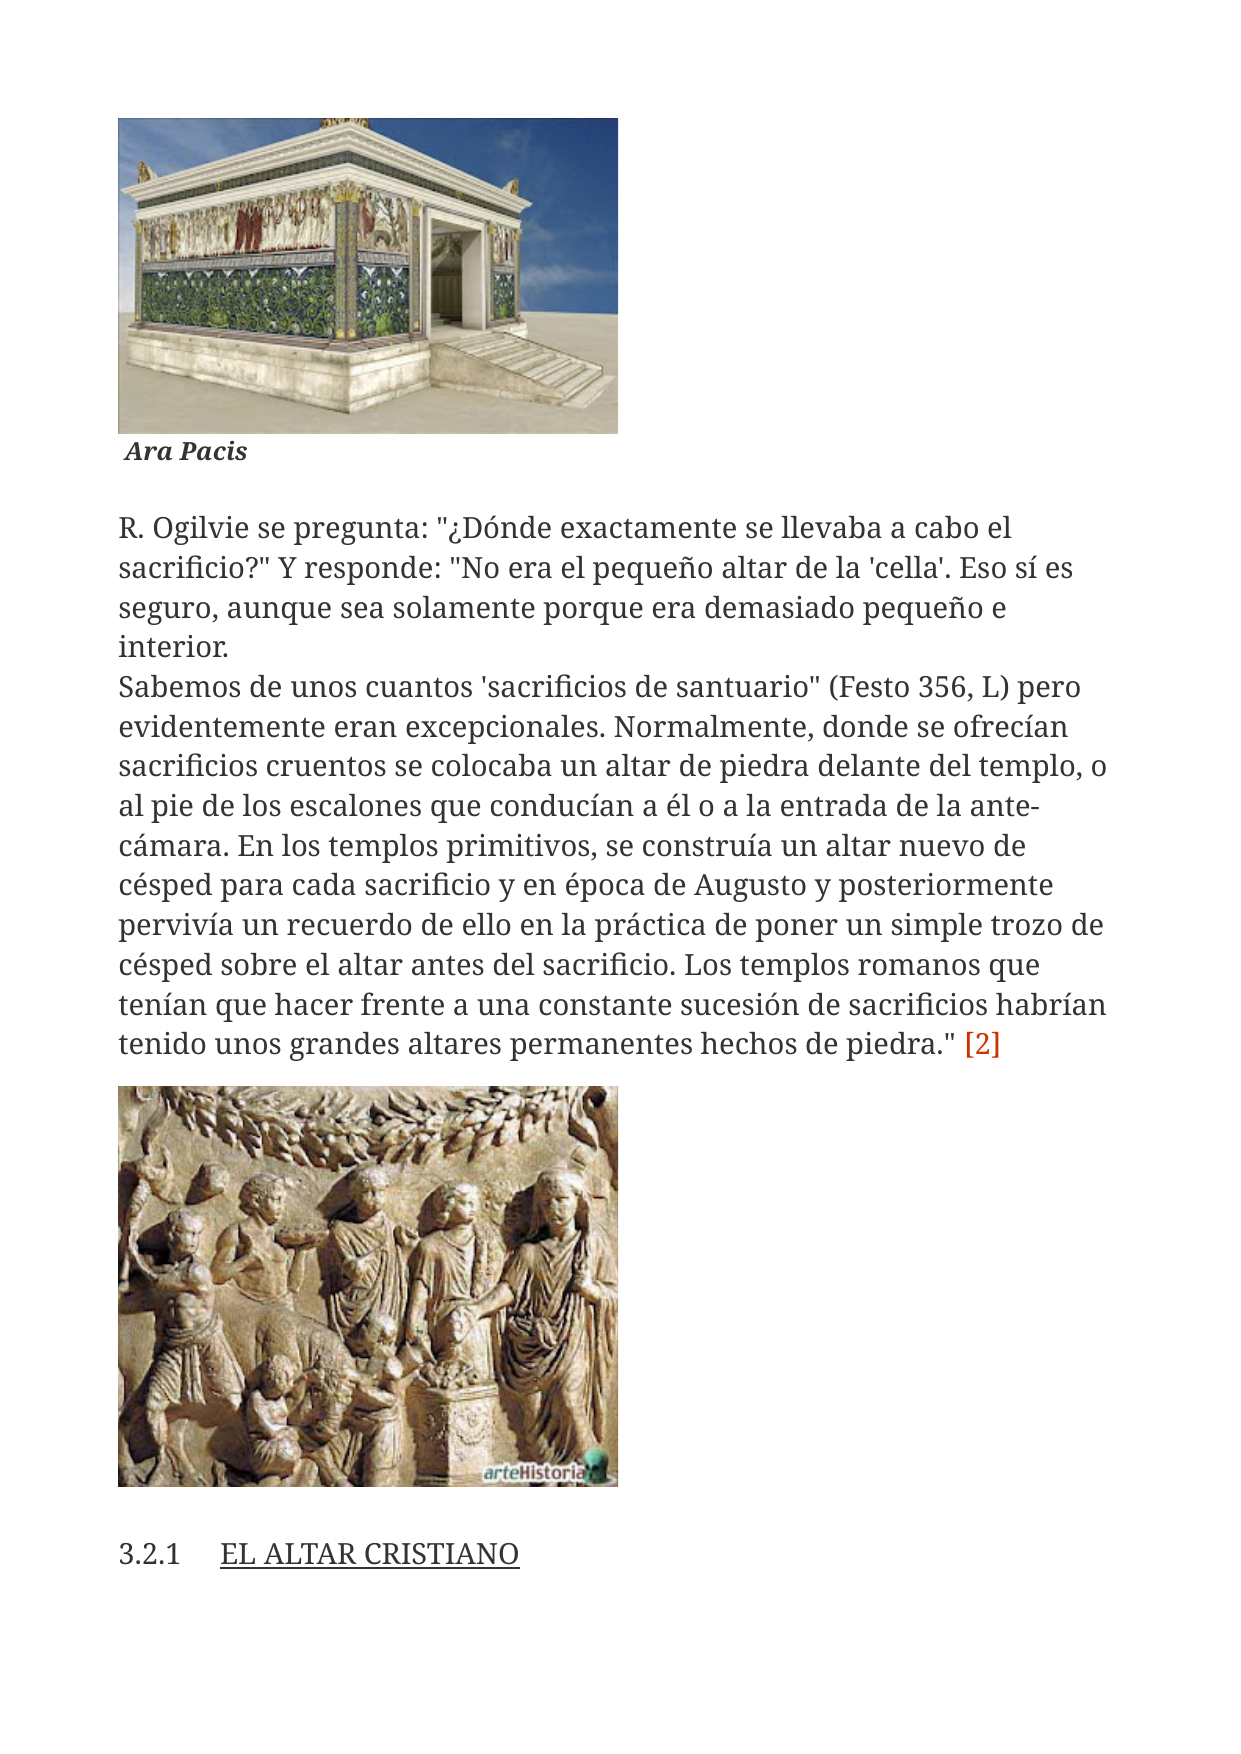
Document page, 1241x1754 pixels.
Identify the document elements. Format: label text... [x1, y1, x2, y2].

text 3.2.1 EL ALTAR CRISTIANO [118, 1533, 1122, 1573]
picture [118, 1086, 619, 1487]
text Ara Pacis [118, 434, 1122, 468]
text Sabemos de unos cuantos 'sacrificios de santuario" (Festo 356, L) pero evidentemente eran excepcionales. Normalmente, donde se ofrecían sacrificios cruentos se colocaba un altar de piedra delante del templo, o al pie de los escalones que conducían a él o a la entrada de la ante-cámara. En los templos primitivos, se construía un altar nuevo de césped para cada sacrificio y en época de Augusto y posteriormente pervivía un recuerdo de ello en la práctica de poner un simple trozo de césped sobre el altar antes del sacrificio. Los templos romanos que tenían que hacer frente a una constante sucesión de sacrificios habrían tenido unos grandes altares permanentes hechos de piedra." [2] [118, 666, 1122, 1063]
text R. Ogilvie se pregunta: "¿Dónde exactamente se llevaba a cabo el sacrificio?" Y responde: "No era el pequeño altar de la 'cella'. Eso sí es seguro, aunque sea solamente porque era demasiado pequeño e interior. [118, 507, 1122, 666]
picture [118, 118, 619, 434]
